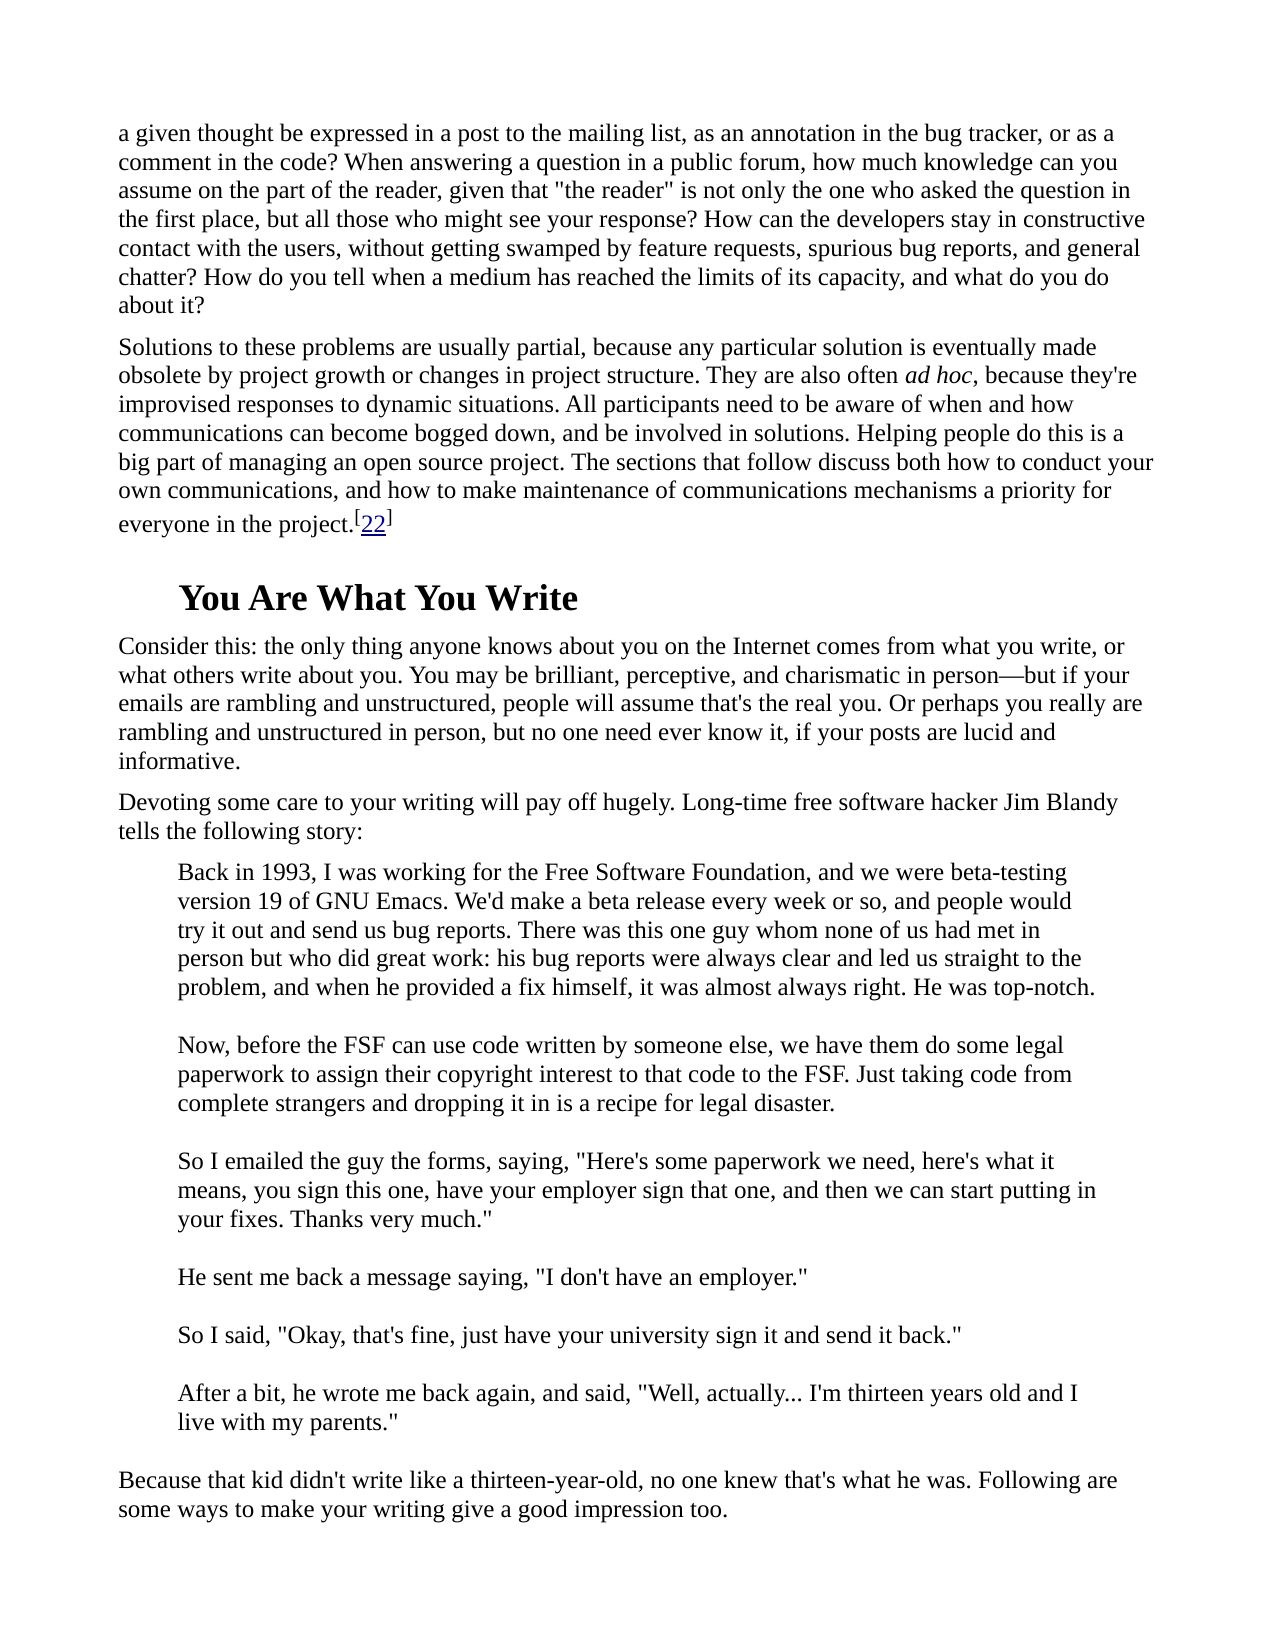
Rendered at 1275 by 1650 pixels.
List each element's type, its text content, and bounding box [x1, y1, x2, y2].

subtitle You Are What You Write [118, 575, 1157, 618]
text So I emailed the guy the forms, saying, "Here's some paperwork we need, here's what it means, you sign this one, have your employer sign that one, and then we can start putting in your fixes. Thanks very much." [177, 1146, 1098, 1232]
text Solutions to these problems are usually partial, because any particular solution is eventually made obsolete by project growth or changes in project structure. They are also often ad hoc, because they're improvised responses to dynamic situations. All participants need to be aware of when and how communications can become bogged down, and be involved in solutions. Helping people do this is a big part of managing an open source project. The sections that follow discuss both how to conduct your own communications, and how to make maintenance of communications mechanisms a priority for everyone in the project.[22] [118, 332, 1157, 538]
text Because that kid didn't write like a thirteen-year-old, no one knew that's what he was. Following are some ways to make your writing give a good impression too. [118, 1465, 1157, 1523]
text Now, before the FSF can use code written by someone else, we have them do some legal paperwork to assign their copyright interest to that code to the FSF. Just taking code from complete strangers and dropping it in is a recipe for legal disaster. [177, 1031, 1098, 1117]
text After a bit, he wrote me back again, and said, "Well, actually... I'm thirteen years old and I live with my parents." [177, 1378, 1098, 1436]
text Devoting some care to your writing will pay off hugely. Long-time free software hacker Jim Blandy tells the following story: [118, 787, 1157, 845]
text He sent me back a message saying, "I don't have an employer." [177, 1262, 1098, 1291]
text Consider this: the only thing anyone knows about you on the Internet comes from what you write, or what others write about you. You may be brilliant, perceptive, and charismatic in person—but if your emails are rambling and unstructured, people will assume that's the real you. Or perhaps you really are rambling and unstructured in person, but no one need ever know it, if your posts are lucid and informative. [118, 631, 1157, 775]
text a given thought be expressed in a post to the mailing list, as an annotation in the bug tracker, or as a comment in the code? When answering a question in a public forum, how much knowledge can you assume on the part of the reader, given that "the reader" is not only the one who asked the question in the first place, but all those who might see your response? How can the developers stay in constructive contact with the users, without getting swamped by feature requests, spurious bug reports, and general chatter? How do you tell when a medium has reached the limits of its capacity, and what do you do about it? [118, 118, 1157, 319]
text Back in 1993, I was working for the Free Software Foundation, and we were beta-testing version 19 of GNU Emacs. We'd make a beta release every week or so, and people would try it out and send us bug reports. There was this one guy whom none of us had met in person but who did great work: his bug reports were always clear and led us straight to the problem, and when he provided a fix himself, it was almost always right. He was top-notch. [177, 857, 1098, 1001]
text So I said, "Okay, that's fine, just have your university sign it and send it back." [177, 1320, 1098, 1349]
